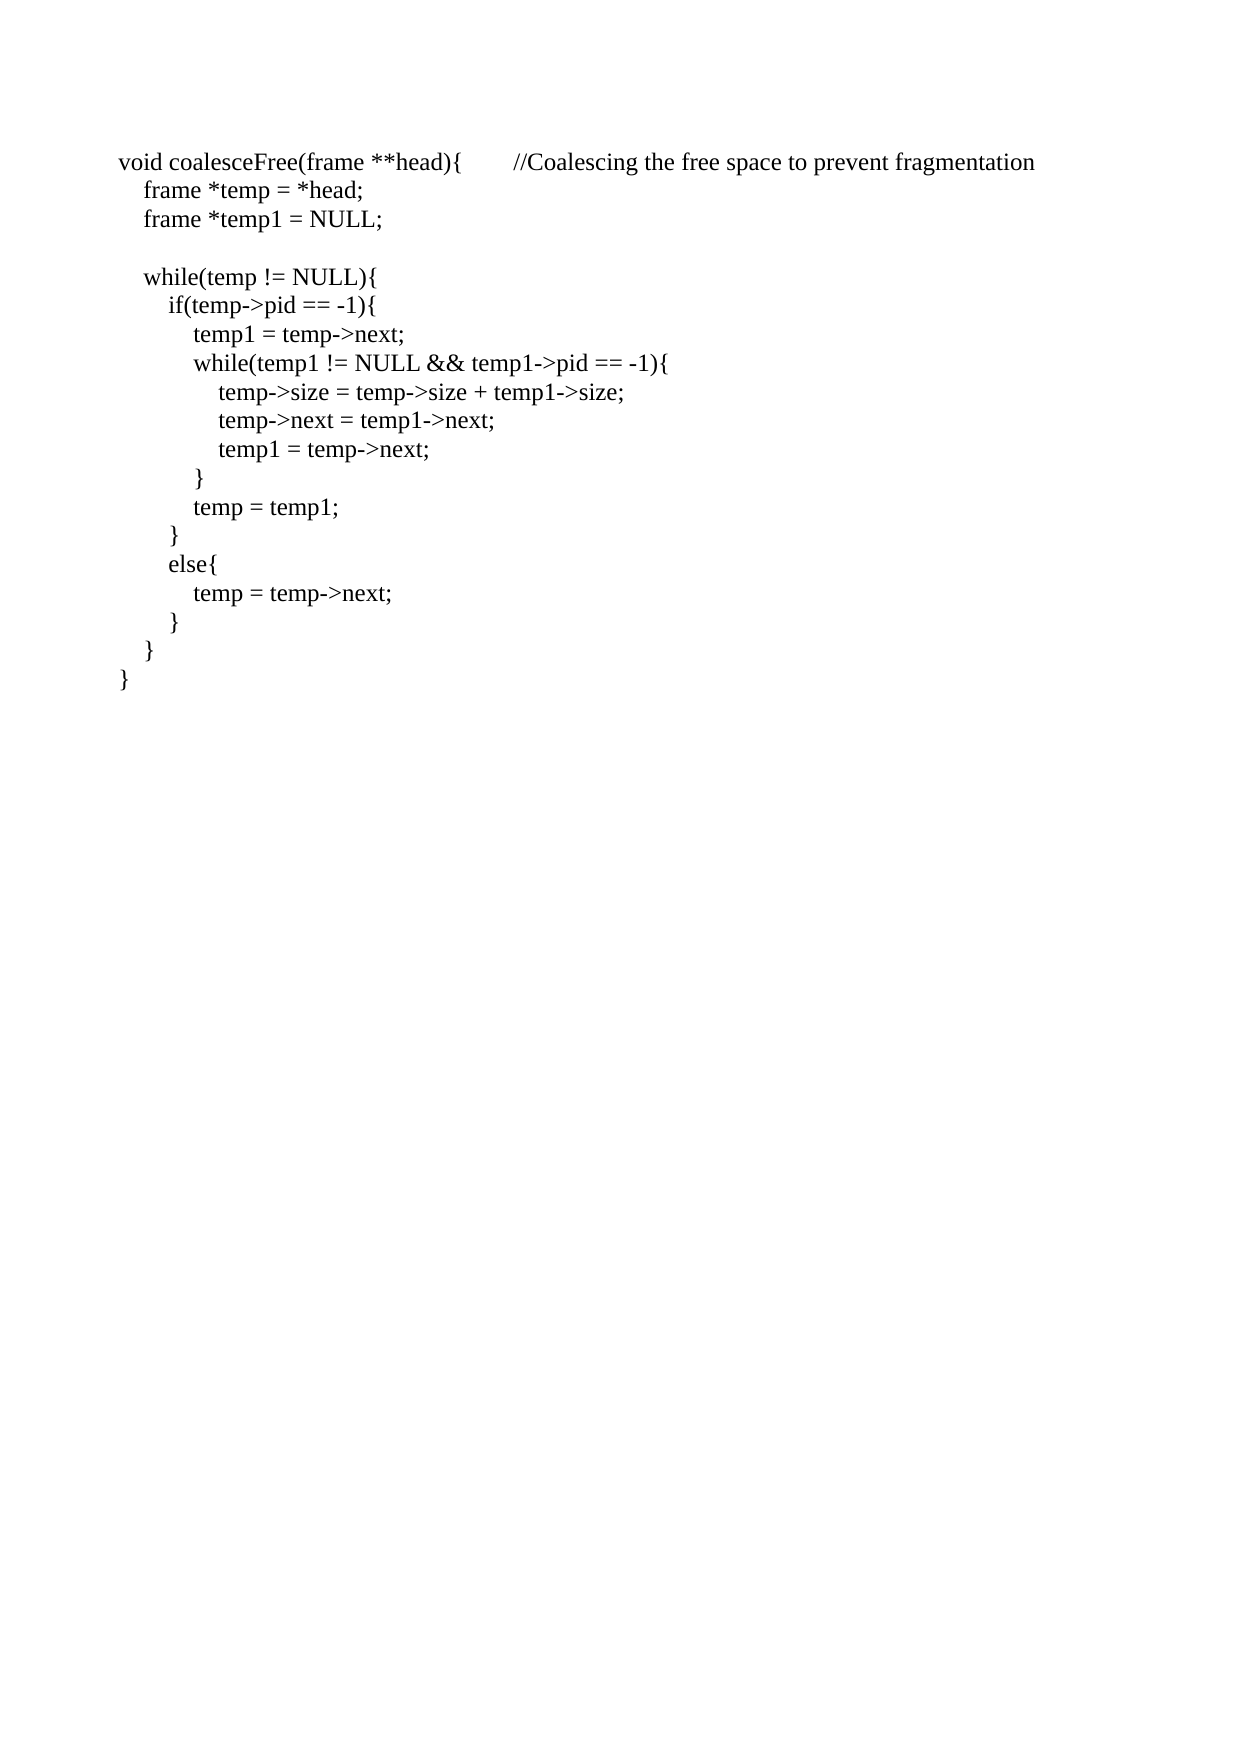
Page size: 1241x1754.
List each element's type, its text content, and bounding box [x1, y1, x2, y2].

text } [118, 463, 1122, 492]
text } [118, 607, 1122, 636]
text else{ [118, 549, 1122, 578]
text if(temp->pid == -1){ [118, 291, 1122, 319]
text } [118, 664, 1122, 693]
text while(temp != NULL){ [118, 262, 1122, 291]
text temp1 = temp->next; [118, 434, 1122, 463]
text while(temp1 != NULL && temp1->pid == -1){ [118, 348, 1122, 377]
text temp1 = temp->next; [118, 319, 1122, 348]
text temp = temp->next; [118, 578, 1122, 607]
text } [118, 521, 1122, 549]
text frame *temp1 = NULL; [118, 204, 1122, 233]
text void coalesceFree(frame **head){ //Coalescing the free space to prevent fragmentation [118, 147, 1122, 176]
text temp->next = temp1->next; [118, 406, 1122, 434]
text } [118, 636, 1122, 664]
text frame *temp = *head; [118, 176, 1122, 204]
text temp->size = temp->size + temp1->size; [118, 377, 1122, 406]
text temp = temp1; [118, 492, 1122, 521]
